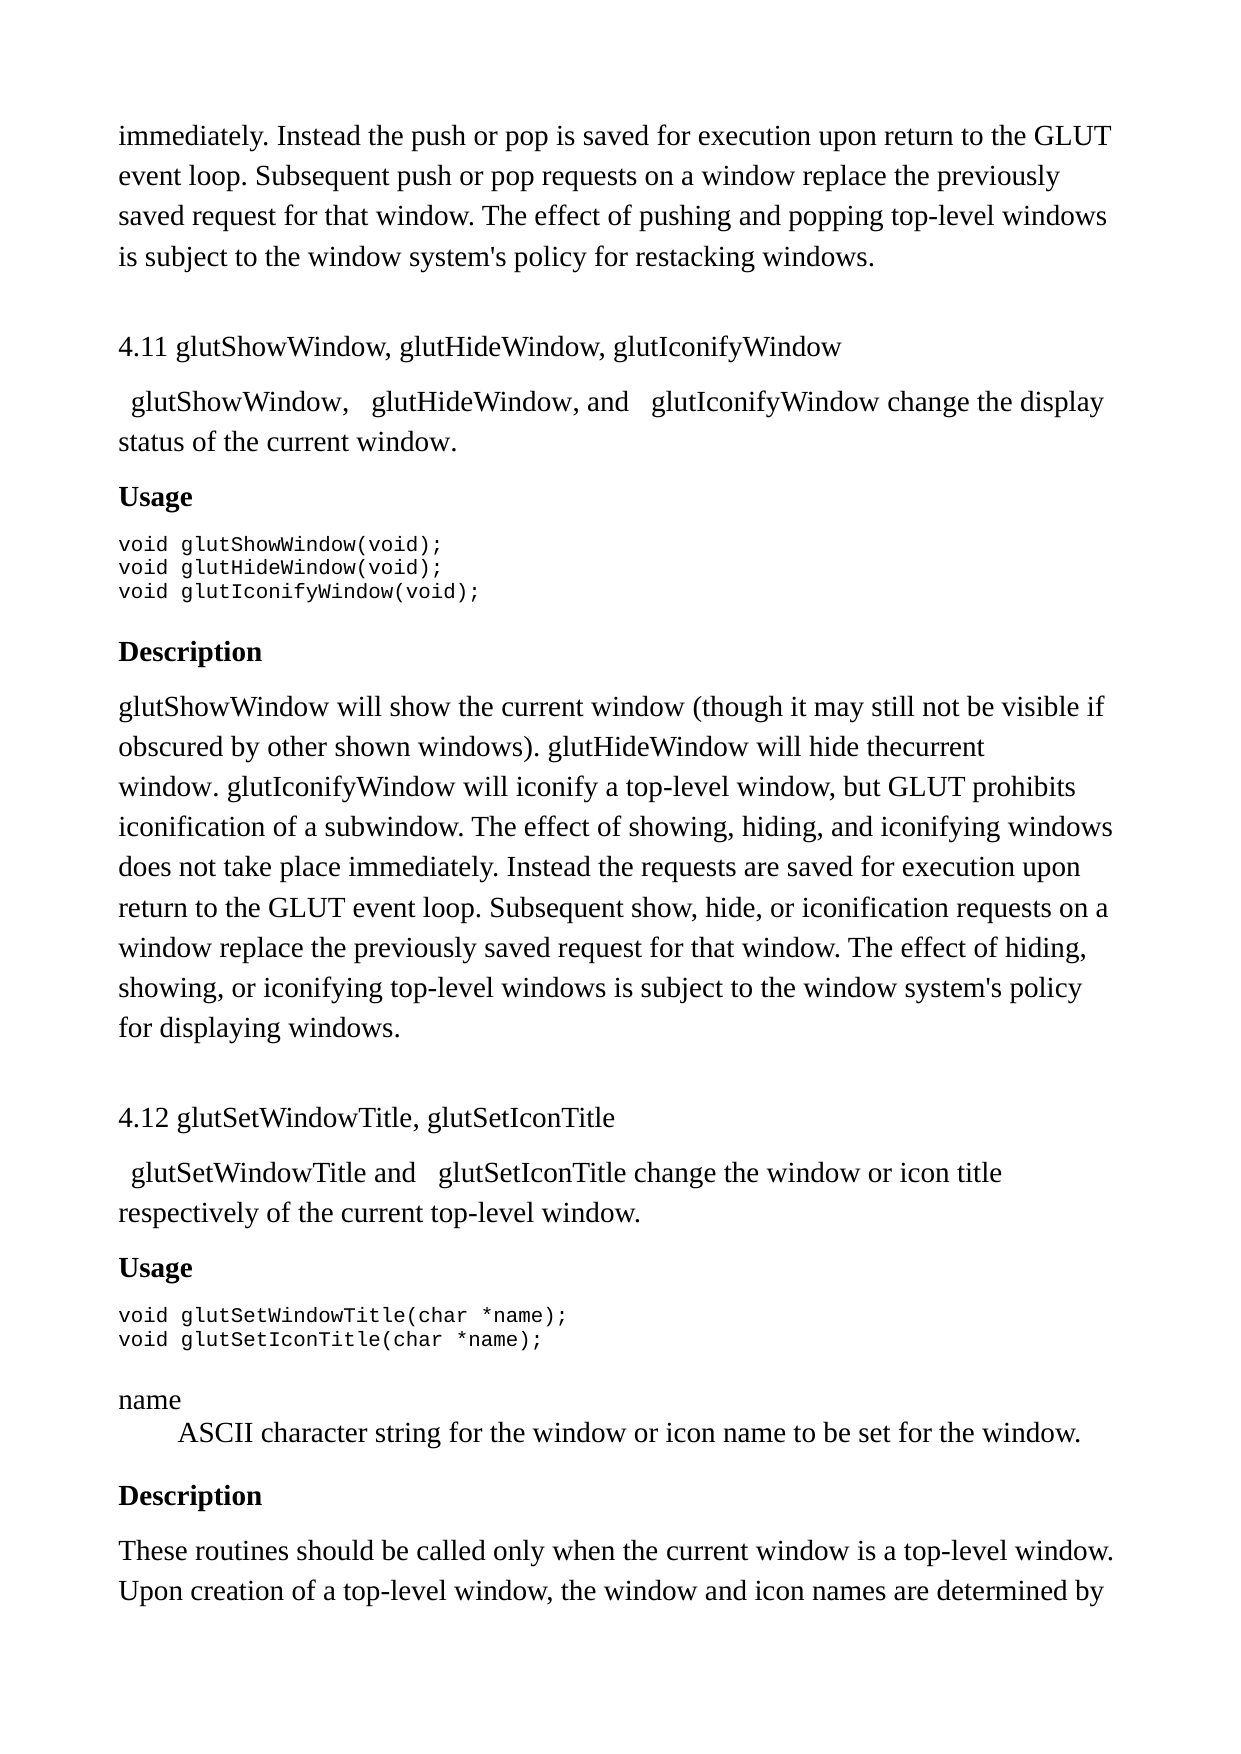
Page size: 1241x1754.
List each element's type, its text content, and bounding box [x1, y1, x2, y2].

text Description [118, 634, 1122, 667]
text glutSetWindowTitle and glutSetIconTitle change the window or icon title respectively of the current top-level window. [118, 1155, 1122, 1229]
list ASCII character string for the window or icon name to be set for the window. [177, 1416, 1122, 1449]
text void glutShowWindow(void); [118, 533, 1122, 557]
text void glutIconifyWindow(void); [118, 581, 1122, 604]
text Description [118, 1478, 1122, 1512]
text These routines should be called only when the current window is a top-level window. Upon creation of a top-level window, the window and icon names are determined by [118, 1533, 1122, 1607]
text 4.11 glutShowWindow, glutHideWindow, glutIconifyWindow [118, 293, 1122, 362]
text void glutSetIconTitle(char *name); [118, 1329, 1122, 1352]
text void glutHideWindow(void); [118, 557, 1122, 581]
subtitle name [118, 1382, 1122, 1416]
text void glutSetWindowTitle(char *name); [118, 1305, 1122, 1329]
text Usage [118, 479, 1122, 512]
text 4.12 glutSetWindowTitle, glutSetIconTitle [118, 1065, 1122, 1134]
text glutShowWindow, glutHideWindow, and glutIconifyWindow change the display status of the current window. [118, 384, 1122, 457]
text Usage [118, 1250, 1122, 1284]
text glutShowWindow will show the current window (though it may still not be visible if obscured by other shown windows). glutHideWindow will hide thecurrent window. glutIconifyWindow will iconify a top-level window, but GLUT prohibits iconification of a subwindow. The effect of showing, hiding, and iconifying windows does not take place immediately. Instead the requests are saved for execution upon return to the GLUT event loop. Subsequent show, hide, or iconification requests on a window replace the previously saved request for that window. The effect of hiding, showing, or iconifying top-level windows is subject to the window system's policy for displaying windows. [118, 689, 1122, 1044]
text immediately. Instead the push or pop is saved for execution upon return to the GLUT event loop. Subsequent push or pop requests on a window replace the previously saved request for that window. The effect of pushing and popping top-level windows is subject to the window system's policy for restacking windows. [118, 118, 1122, 272]
